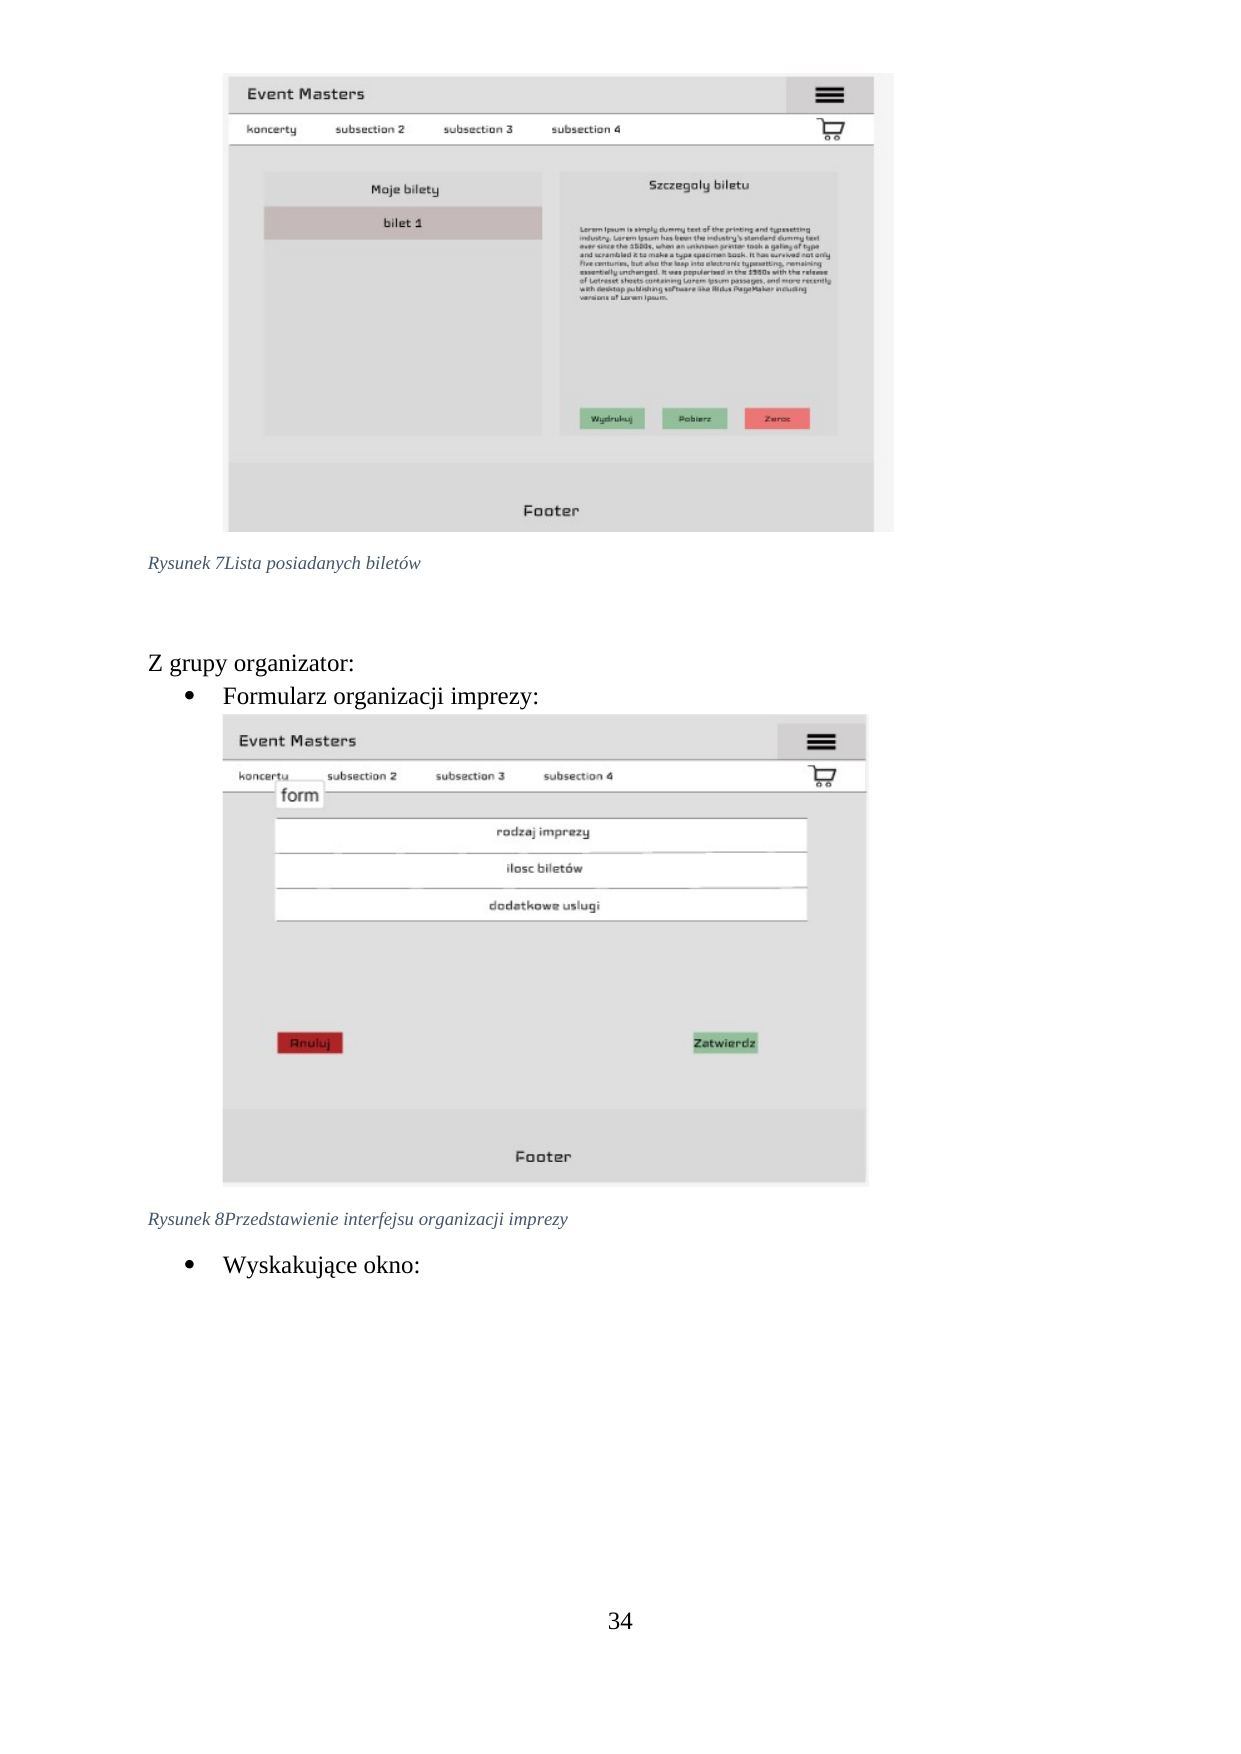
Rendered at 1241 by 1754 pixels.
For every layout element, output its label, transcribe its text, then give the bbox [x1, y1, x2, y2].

list Formularz organizacji imprezy: [185, 681, 1093, 710]
text Rysunek 8Przedstawienie interfejsu organizacji imprezy [148, 1208, 1093, 1229]
text Rysunek 7Lista posiadanych biletów [148, 552, 1093, 574]
subtitle Z grupy organizator: [148, 648, 1093, 677]
list Wyskakujące okno: [185, 1250, 1093, 1279]
